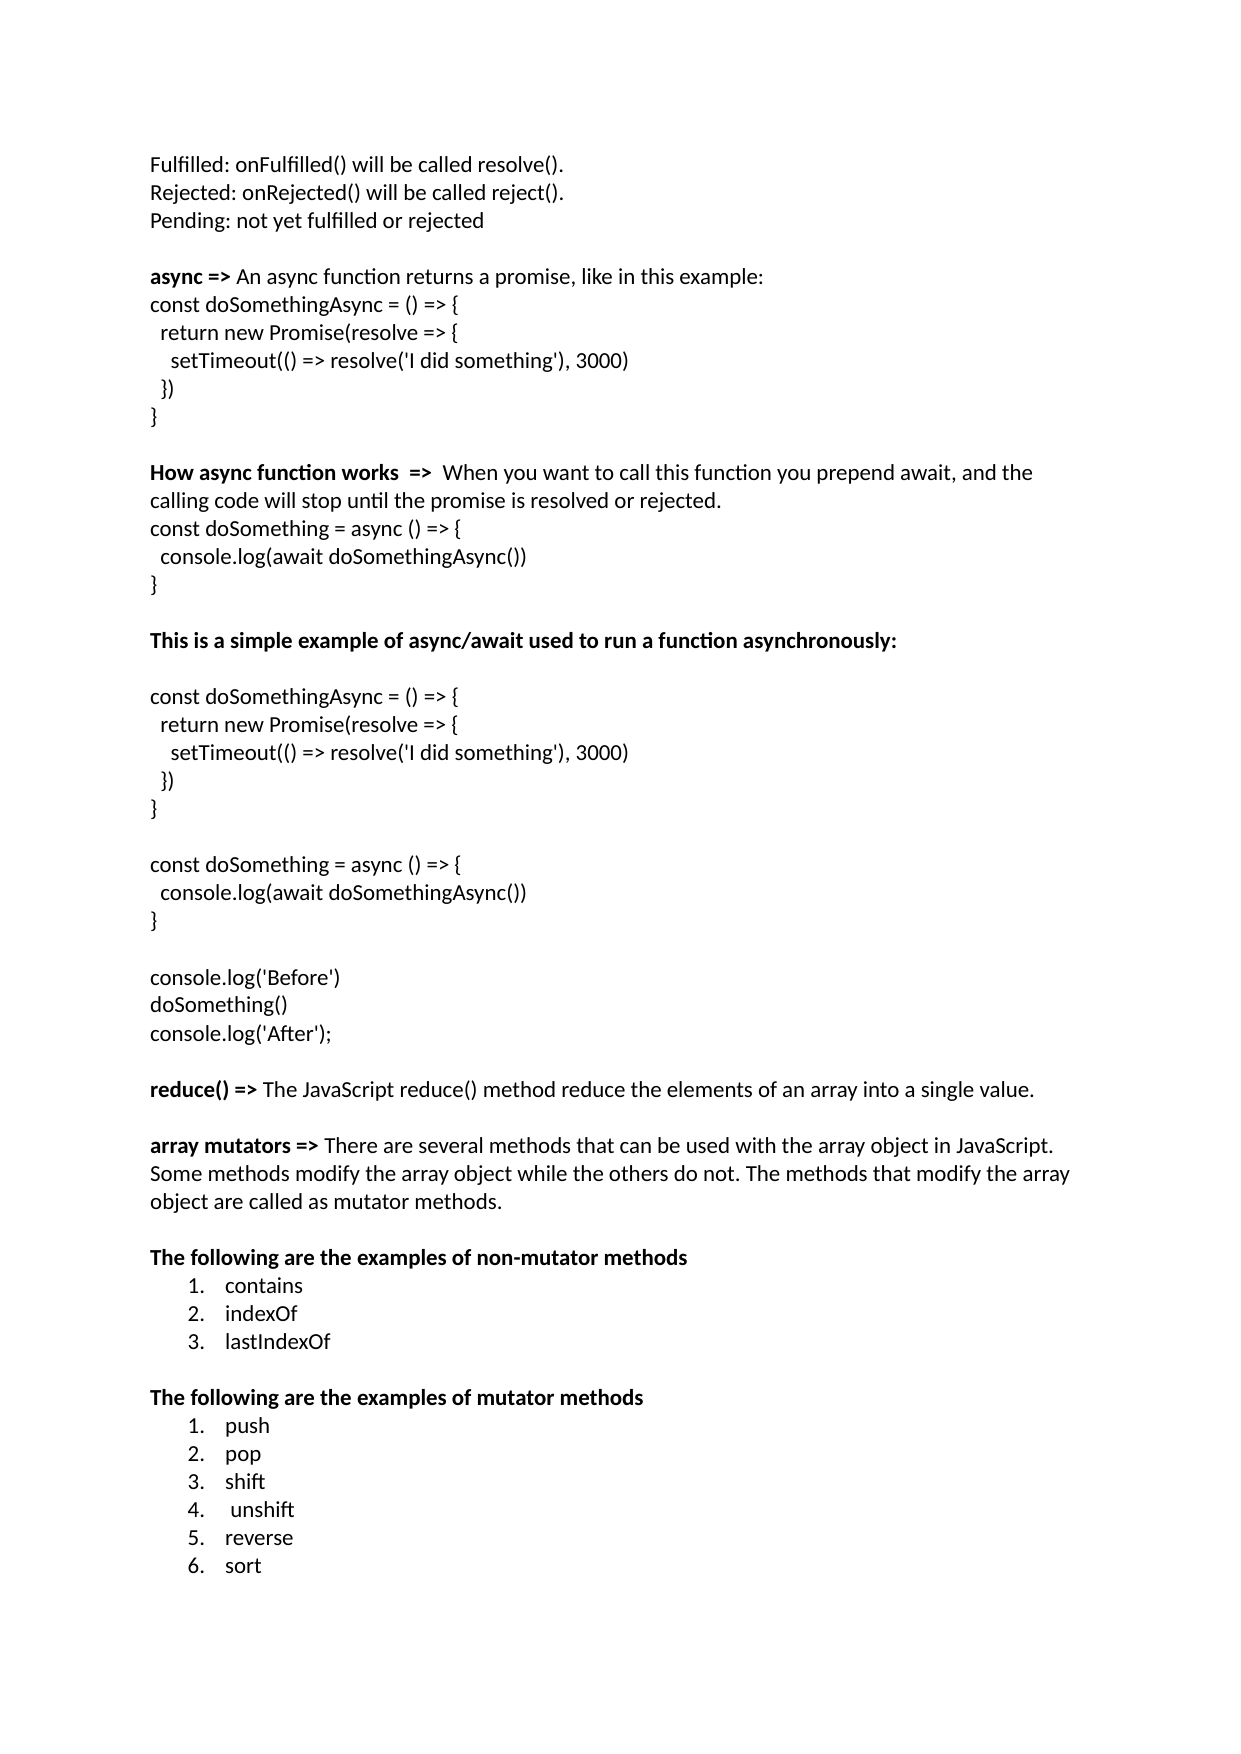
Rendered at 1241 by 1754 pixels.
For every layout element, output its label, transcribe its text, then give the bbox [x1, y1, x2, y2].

text This is a simple example of async/await used to run a function asynchronously: [150, 626, 1090, 654]
text array mutators => There are several methods that can be used with the array object in JavaScript. Some methods modify the array object while the others do not. The methods that modify the array object are called as mutator methods. [150, 1131, 1090, 1215]
text } [150, 402, 1090, 430]
text setTimeout(() => resolve('I did something'), 3000) [150, 346, 1090, 374]
text console.log('After'); [150, 1019, 1090, 1047]
text reduce() => The JavaScript reduce() method reduce the elements of an array into a single value. [150, 1075, 1090, 1103]
list reverse [187, 1523, 1090, 1551]
list shift [187, 1467, 1090, 1495]
text } [150, 570, 1090, 598]
text The following are the examples of non-mutator methods [150, 1243, 1090, 1271]
list sort [187, 1551, 1090, 1579]
text Fulfilled: onFulfilled() will be called resolve(). [150, 150, 1090, 178]
text Rejected: onRejected() will be called reject(). [150, 178, 1090, 206]
text const doSomething = async () => { [150, 514, 1090, 542]
text async => An async function returns a promise, like in this example: [150, 262, 1090, 290]
text console.log(await doSomethingAsync()) [150, 878, 1090, 907]
text } [150, 907, 1090, 934]
text console.log(await doSomethingAsync()) [150, 542, 1090, 570]
text }) [150, 766, 1090, 794]
list indexOf [187, 1299, 1090, 1327]
text const doSomething = async () => { [150, 851, 1090, 878]
text console.log('Before') [150, 963, 1090, 991]
list unshift [187, 1495, 1090, 1523]
text const doSomethingAsync = () => { [150, 290, 1090, 318]
list lastIndexOf [187, 1327, 1090, 1355]
text Pending: not yet fulfilled or rejected [150, 206, 1090, 234]
text doSomething() [150, 991, 1090, 1019]
text setTimeout(() => resolve('I did something'), 3000) [150, 738, 1090, 766]
text How async function works => When you want to call this function you prepend await, and the calling code will stop until the promise is resolved or rejected. [150, 458, 1090, 514]
text } [150, 794, 1090, 822]
list contains [187, 1271, 1090, 1299]
text const doSomethingAsync = () => { [150, 682, 1090, 710]
text }) [150, 374, 1090, 402]
text The following are the examples of mutator methods [150, 1383, 1090, 1411]
text return new Promise(resolve => { [150, 710, 1090, 738]
text return new Promise(resolve => { [150, 318, 1090, 346]
list push [187, 1411, 1090, 1439]
list pop [187, 1439, 1090, 1467]
